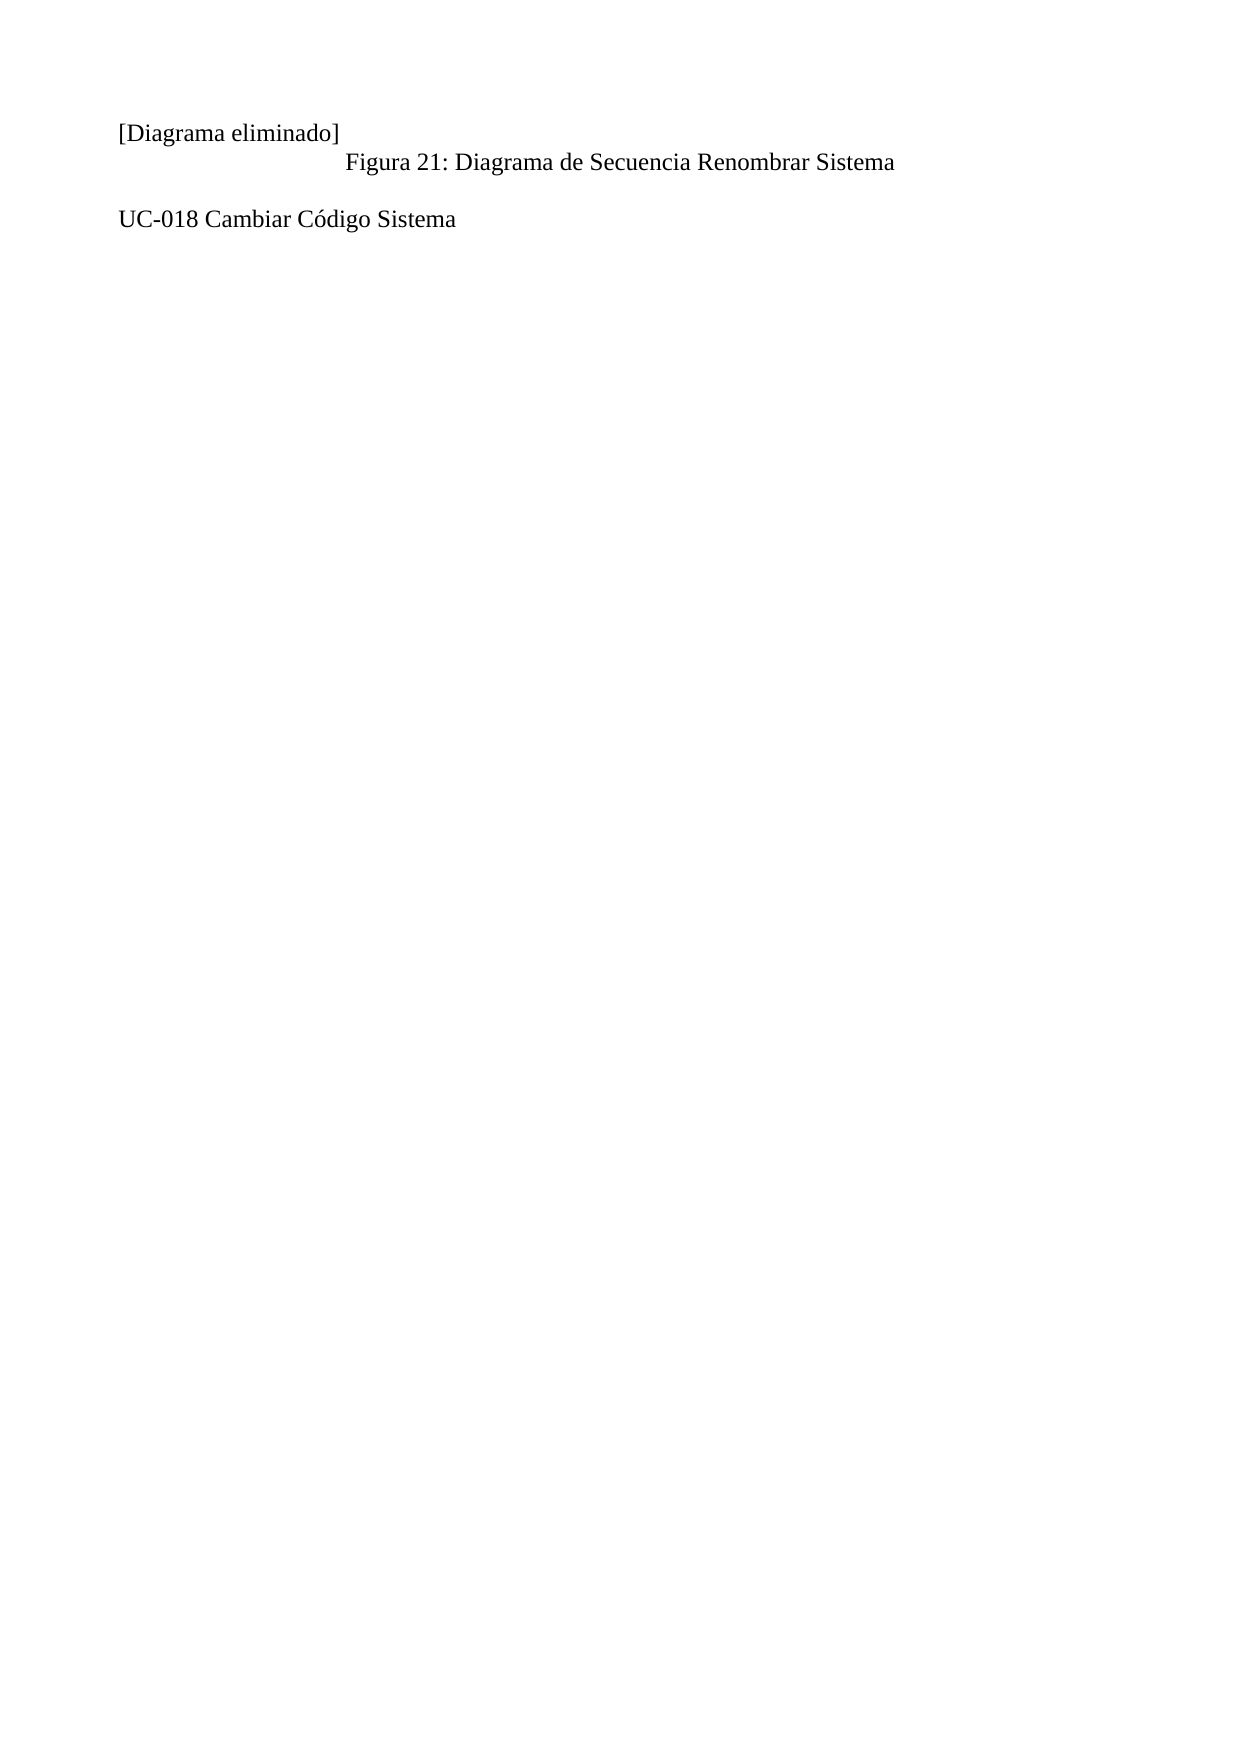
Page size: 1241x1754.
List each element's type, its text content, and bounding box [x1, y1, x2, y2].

text [Diagrama eliminado] [118, 118, 1122, 147]
text Figura 21: Diagrama de Secuencia Renombrar Sistema [118, 147, 1122, 176]
text UC-018 Cambiar Código Sistema [118, 204, 1122, 233]
